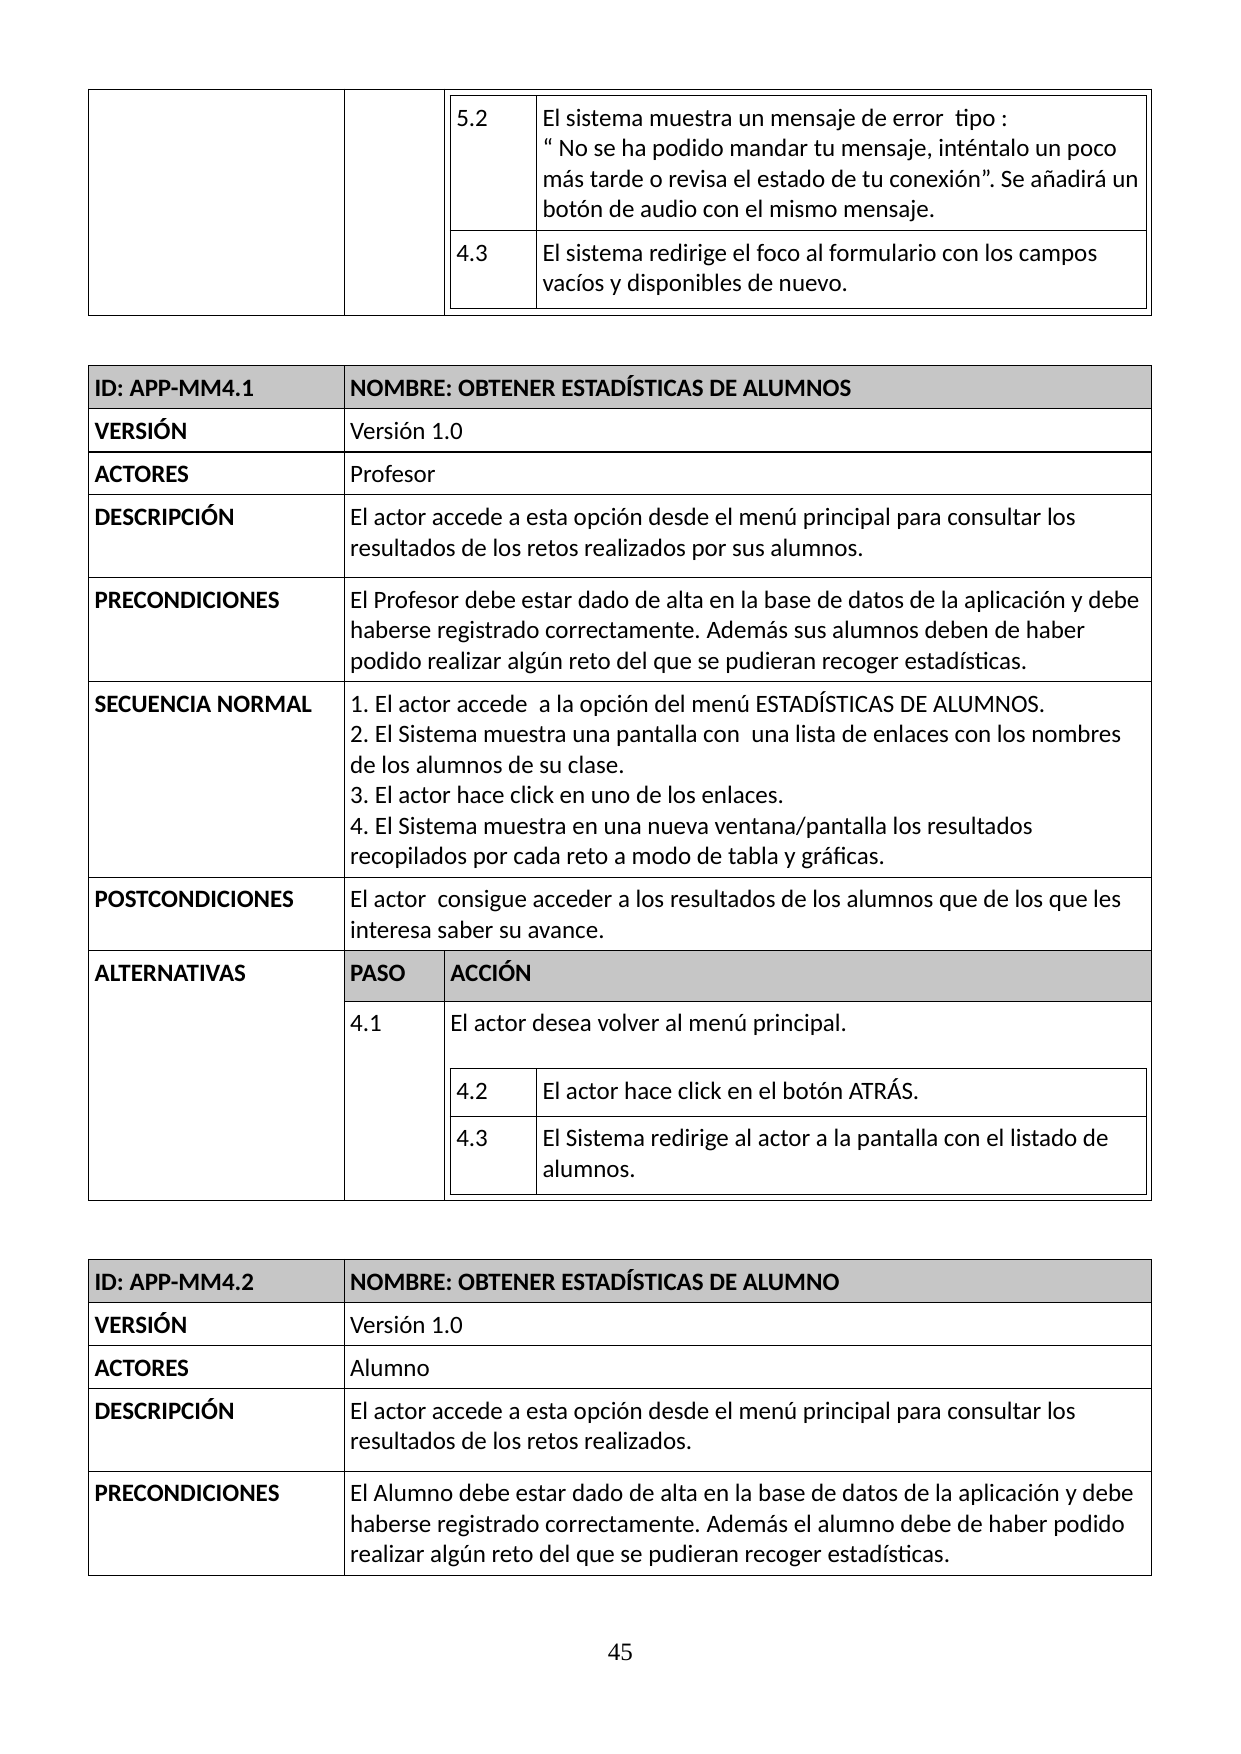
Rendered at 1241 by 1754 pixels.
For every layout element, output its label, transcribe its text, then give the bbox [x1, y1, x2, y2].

table_cell Profesor [345, 453, 1151, 494]
table_header 4.2 [451, 1069, 536, 1116]
table_header 5.2 [451, 96, 536, 230]
table_header NOMBRE: OBTENER ESTADÍSTICAS DE ALUMNO [345, 1260, 1151, 1302]
table_header El sistema muestra un mensaje de error tipo : “ No se ha podido mandar tu mensaje, inténtalo un poco más tarde o revisa el estado de tu conexión”. Se añadirá un botón de audio con el mismo mensaje. [537, 96, 1146, 230]
table_cell [345, 90, 444, 315]
table_cell VERSIÓN [89, 1303, 344, 1345]
table_cell El Alumno debe estar dado de alta en la base de datos de la aplicación y debe haberse registrado correctamente. Además el alumno debe de haber podido realizar algún reto del que se pudieran recoger estadísticas. [345, 1472, 1151, 1575]
table_cell [445, 90, 1151, 315]
table_header ID: APP-MM4.1 [89, 366, 344, 408]
table_cell ACTORES [89, 453, 344, 494]
table_cell PRECONDICIONES [89, 578, 344, 681]
table_cell Alumno [345, 1346, 1151, 1388]
table_cell El actor consigue acceder a los resultados de los alumnos que de los que les interesa saber su avance. [345, 878, 1151, 950]
table_cell Versión 1.0 [345, 1303, 1151, 1345]
table_header El actor hace click en el botón ATRÁS. [537, 1069, 1146, 1116]
table_cell PASO [345, 951, 444, 1001]
table_cell ACCIÓN [445, 951, 1151, 1001]
table_cell El actor accede a esta opción desde el menú principal para consultar los resultados de los retos realizados. [345, 1389, 1151, 1471]
table_cell 4.3 [451, 231, 536, 308]
table_cell El actor desea volver al menú principal. [445, 1002, 1151, 1200]
table_cell El Profesor debe estar dado de alta en la base de datos de la aplicación y debe haberse registrado correctamente. Además sus alumnos deben de haber podido realizar algún reto del que se pudieran recoger estadísticas. [345, 578, 1151, 681]
table_header ID: APP-MM4.2 [89, 1260, 344, 1302]
table_cell POSTCONDICIONES [89, 878, 344, 950]
table_cell 4.3 [451, 1117, 536, 1193]
table_cell VERSIÓN [89, 409, 344, 451]
table_cell ACTORES [89, 1346, 344, 1388]
table_cell 4.1 [345, 1002, 444, 1200]
table_header NOMBRE: OBTENER ESTADÍSTICAS DE ALUMNOS [345, 366, 1151, 408]
table_cell El sistema redirige el foco al formulario con los campos vacíos y disponibles de nuevo. [537, 231, 1146, 308]
table_cell 1. El actor accede a la opción del menú ESTADÍSTICAS DE ALUMNOS. 2. El Sistema muestra una pantalla con una lista de enlaces con los nombres de los alumnos de su clase. 3. El actor hace click en uno de los enlaces. 4. El Sistema muestra en una nueva ventana/pantalla los resultados recopilados por cada reto a modo de tabla y gráficas. [345, 682, 1151, 877]
table_cell DESCRIPCIÓN [89, 1389, 344, 1471]
table_cell SECUENCIA NORMAL [89, 682, 344, 877]
table_cell DESCRIPCIÓN [89, 495, 344, 577]
table_cell ALTERNATIVAS [89, 951, 344, 1200]
table_cell El actor accede a esta opción desde el menú principal para consultar los resultados de los retos realizados por sus alumnos. [345, 495, 1151, 577]
table_cell PRECONDICIONES [89, 1472, 344, 1575]
table_cell El Sistema redirige al actor a la pantalla con el listado de alumnos. [537, 1117, 1146, 1193]
table_cell Versión 1.0 [345, 409, 1151, 451]
